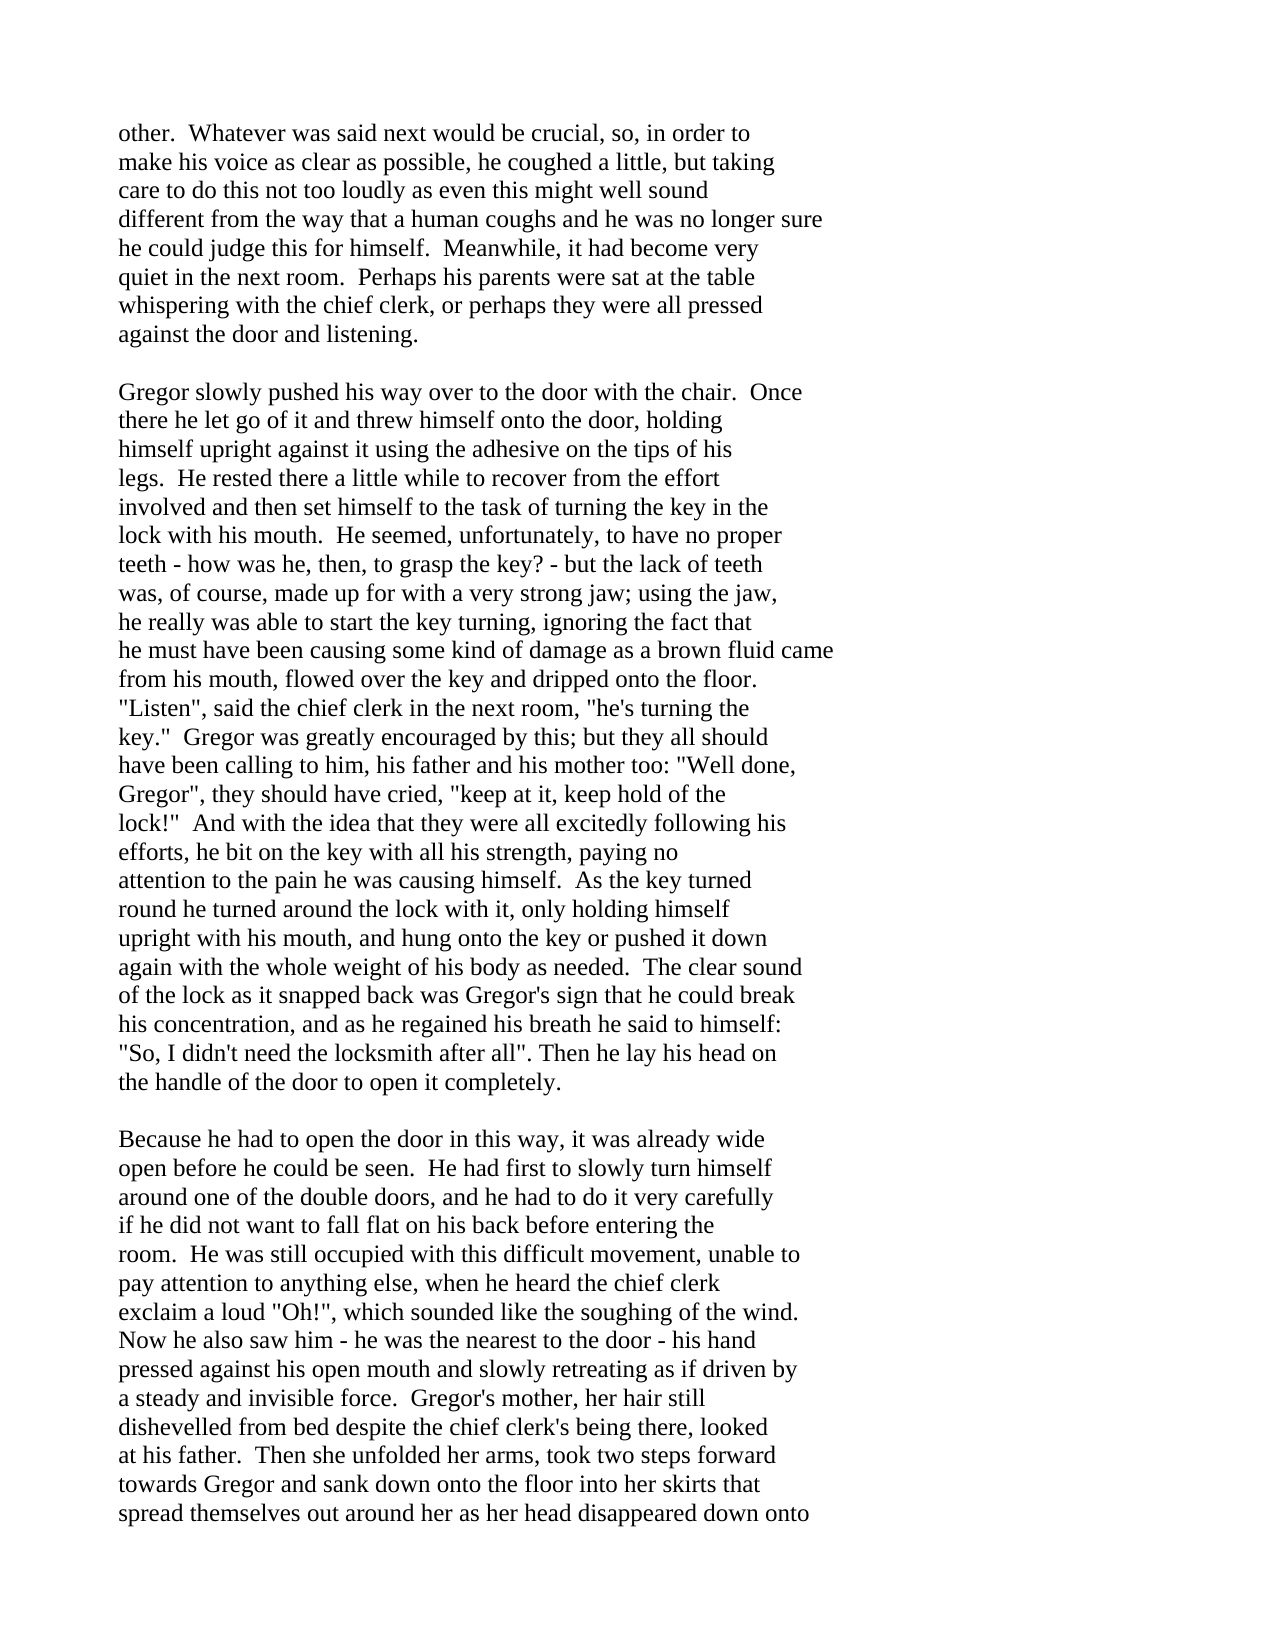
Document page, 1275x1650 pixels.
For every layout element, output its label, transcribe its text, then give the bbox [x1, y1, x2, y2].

text there he let go of it and threw himself onto the door, holding [118, 406, 1157, 434]
text Gregor slowly pushed his way over to the door with the chair. Once [118, 377, 1157, 406]
text from his mouth, flowed over the key and dripped onto the floor. [118, 664, 1157, 693]
text legs. He rested there a little while to recover from the effort [118, 463, 1157, 492]
text the handle of the door to open it completely. [118, 1067, 1157, 1096]
text was, of course, made up for with a very strong jaw; using the jaw, [118, 578, 1157, 607]
text towards Gregor and sank down onto the floor into her skirts that [118, 1469, 1157, 1498]
text lock!" And with the idea that they were all excitedly following his [118, 808, 1157, 837]
text other. Whatever was said next would be crucial, so, in order to [118, 118, 1157, 147]
text key." Gregor was greatly encouraged by this; but they all should [118, 722, 1157, 751]
text care to do this not too loudly as even this might well sound [118, 176, 1157, 204]
text a steady and invisible force. Gregor's mother, her hair still [118, 1383, 1157, 1412]
text pay attention to anything else, when he heard the chief clerk [118, 1268, 1157, 1297]
text of the lock as it snapped back was Gregor's sign that he could break [118, 981, 1157, 1009]
text exclaim a loud "Oh!", which sounded like the soughing of the wind. [118, 1297, 1157, 1326]
text open before he could be seen. He had first to slowly turn himself [118, 1153, 1157, 1182]
text pressed against his open mouth and slowly retreating as if driven by [118, 1354, 1157, 1383]
text he could judge this for himself. Meanwhile, it had become very [118, 233, 1157, 262]
text round he turned around the lock with it, only holding himself [118, 894, 1157, 923]
text against the door and listening. [118, 319, 1157, 348]
text involved and then set himself to the task of turning the key in the [118, 492, 1157, 521]
text again with the whole weight of his body as needed. The clear sound [118, 952, 1157, 981]
text "So, I didn't need the locksmith after all". Then he lay his head on [118, 1038, 1157, 1067]
text he really was able to start the key turning, ignoring the fact that [118, 607, 1157, 636]
text at his father. Then she unfolded her arms, took two steps forward [118, 1441, 1157, 1469]
text Because he had to open the door in this way, it was already wide [118, 1124, 1157, 1153]
text "Listen", said the chief clerk in the next room, "he's turning the [118, 693, 1157, 722]
text spread themselves out around her as her head disappeared down onto [118, 1498, 1157, 1527]
text have been calling to him, his father and his mother too: "Well done, [118, 751, 1157, 779]
text himself upright against it using the adhesive on the tips of his [118, 434, 1157, 463]
text Now he also saw him - he was the nearest to the door - his hand [118, 1326, 1157, 1354]
text upright with his mouth, and hung onto the key or pushed it down [118, 923, 1157, 952]
text teeth - how was he, then, to grasp the key? - but the lack of teeth [118, 549, 1157, 578]
text lock with his mouth. He seemed, unfortunately, to have no proper [118, 521, 1157, 549]
text make his voice as clear as possible, he coughed a little, but taking [118, 147, 1157, 176]
text attention to the pain he was causing himself. As the key turned [118, 866, 1157, 894]
text if he did not want to fall flat on his back before entering the [118, 1211, 1157, 1239]
text different from the way that a human coughs and he was no longer sure [118, 204, 1157, 233]
text room. He was still occupied with this difficult movement, unable to [118, 1239, 1157, 1268]
text dishevelled from bed despite the chief clerk's being there, looked [118, 1412, 1157, 1441]
text Gregor", they should have cried, "keep at it, keep hold of the [118, 779, 1157, 808]
text around one of the double doors, and he had to do it very carefully [118, 1182, 1157, 1211]
text whispering with the chief clerk, or perhaps they were all pressed [118, 291, 1157, 319]
text quiet in the next room. Perhaps his parents were sat at the table [118, 262, 1157, 291]
text he must have been causing some kind of damage as a brown fluid came [118, 636, 1157, 664]
text his concentration, and as he regained his breath he said to himself: [118, 1009, 1157, 1038]
text efforts, he bit on the key with all his strength, paying no [118, 837, 1157, 866]
